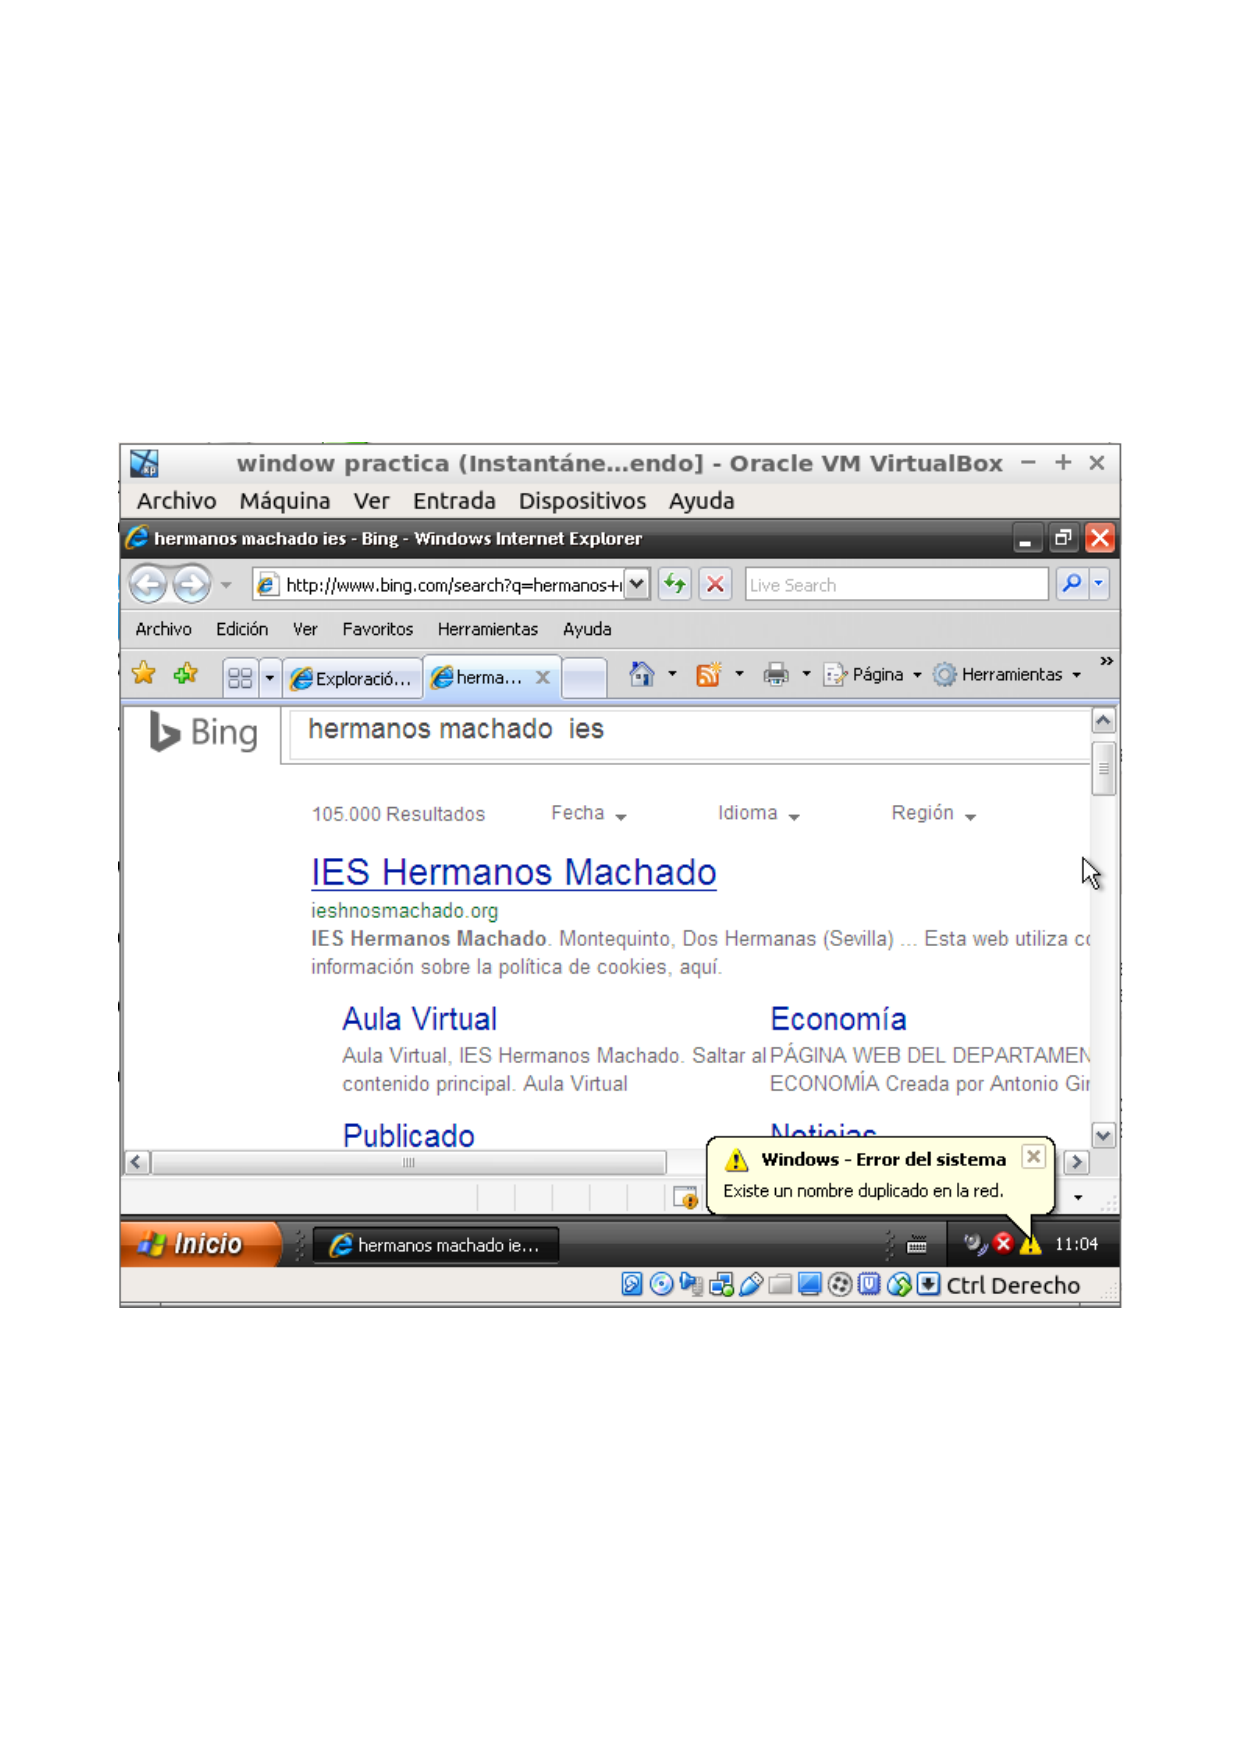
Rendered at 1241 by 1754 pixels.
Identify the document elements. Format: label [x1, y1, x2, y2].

picture [118, 442, 1123, 1308]
